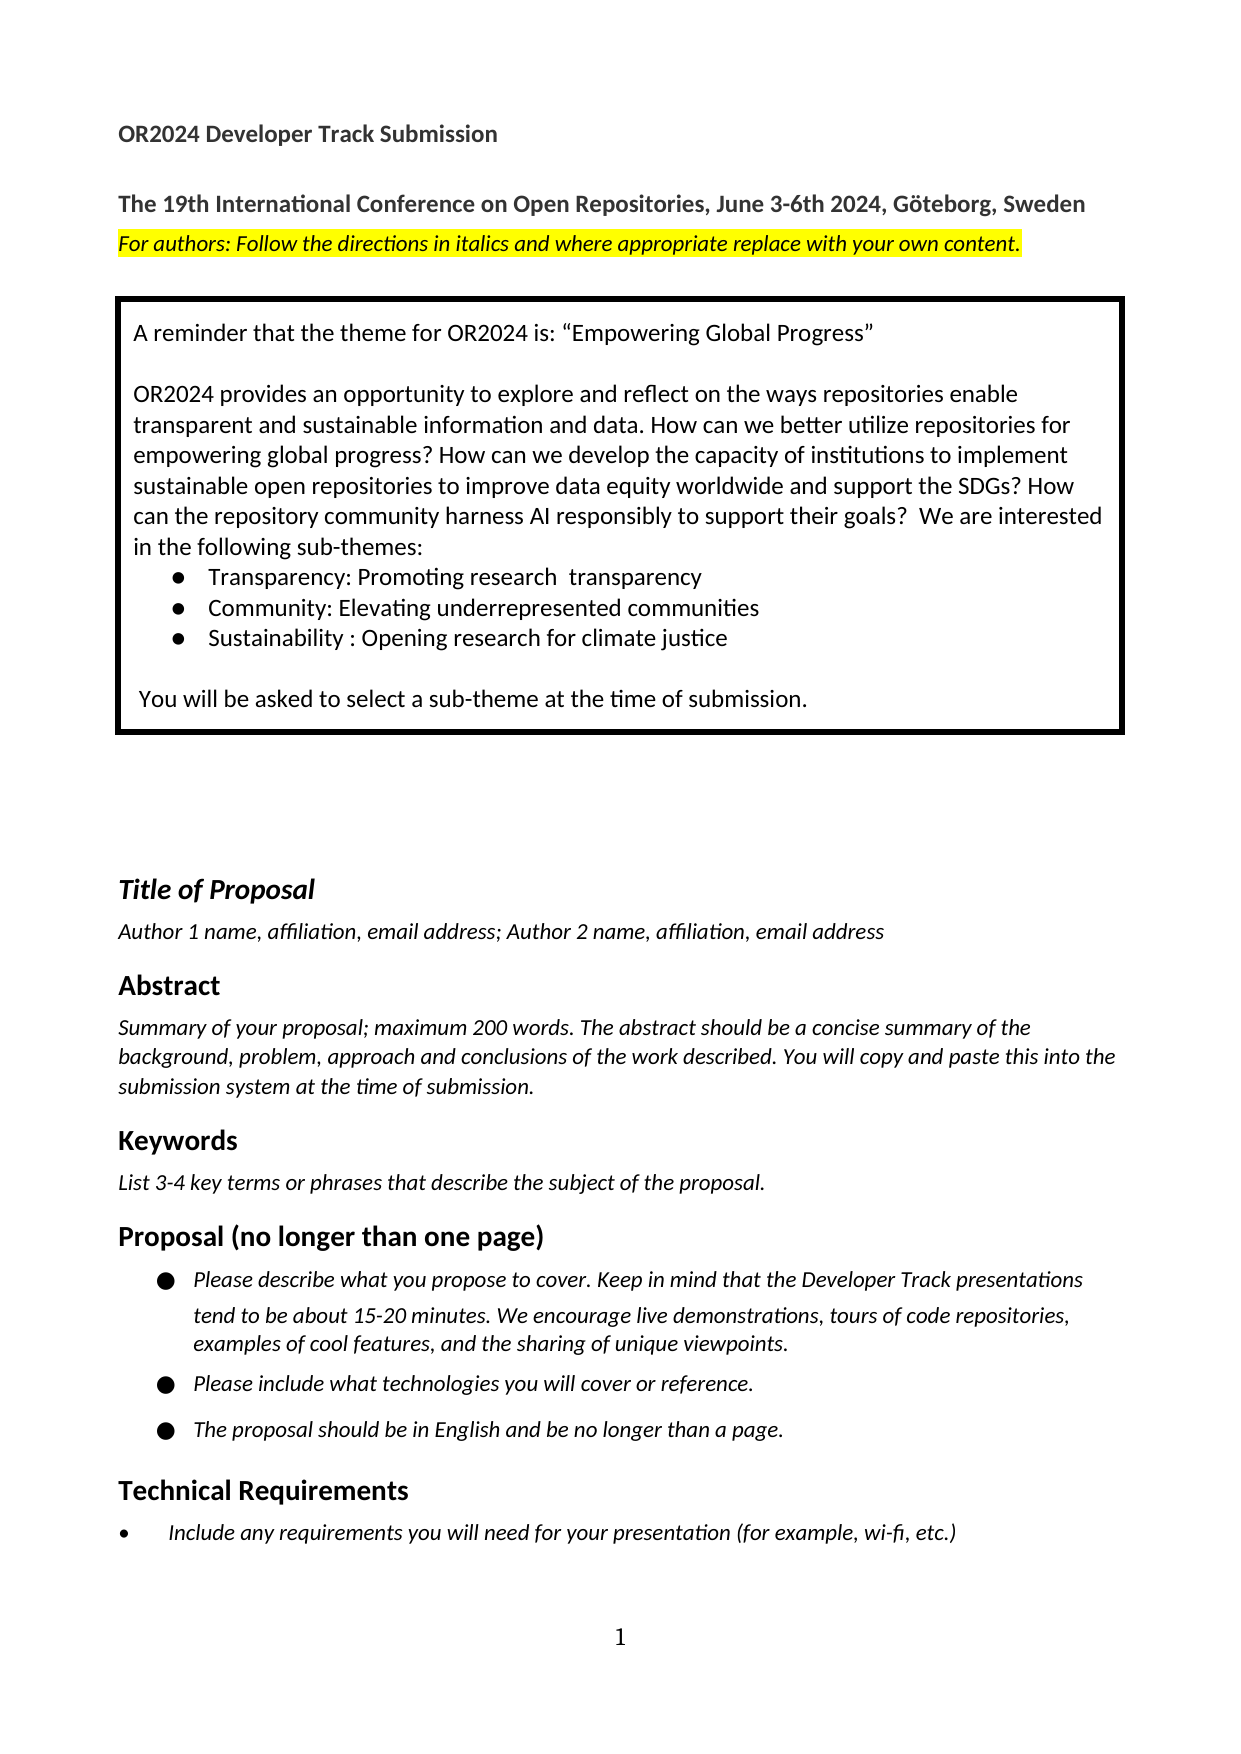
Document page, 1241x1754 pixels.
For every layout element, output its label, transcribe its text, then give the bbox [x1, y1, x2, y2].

text The 19th International Conference on Open Repositories, June 3-6th 2024, Göteborg, Sweden [118, 188, 1122, 218]
subtitle Abstract [118, 967, 1122, 1003]
subtitle Technical Requirements [118, 1472, 1122, 1507]
table_header A reminder that the theme for OR2024 is: “Empowering Global Progress” OR2024 provides an opportunity to explore and reflect on the ways repositories enable transparent and sustainable information and data. How can we better utilize repositories for empowering global progress? How can we develop the capacity of institutions to implement sustainable open repositories to improve data equity worldwide and support the SDGs? How can the repository community harness AI responsibly to support their goals? We are interested in the following sub-themes: Transparency: Promoting research transparency Community: Elevating underrepresented communities Sustainability : Opening research for climate justice You will be asked to select a sub-theme at the time of submission. [121, 302, 1119, 729]
text Author 1 name, affiliation, email address; Author 2 name, affiliation, email address [118, 917, 1122, 945]
list The proposal should be in English and be no longer than a page. [156, 1404, 1122, 1451]
text List 3-4 key terms or phrases that describe the subject of the proposal. [118, 1168, 1122, 1196]
list Include any requirements you will need for your presentation (for example, wi-fi, etc.) [118, 1518, 1122, 1546]
subtitle Title of Proposal [118, 871, 1122, 906]
list Please include what technologies you will cover or reference. [156, 1357, 1122, 1404]
subtitle Keywords [118, 1122, 1122, 1158]
text Summary of your proposal; maximum 200 words. The abstract should be a concise summary of the background, problem, approach and conclusions of the work described. You will copy and paste this into the submission system at the time of submission. [118, 1013, 1122, 1100]
subtitle Proposal (no longer than one page) [118, 1218, 1122, 1254]
list Please describe what you propose to cover. Keep in mind that the Developer Track presentations tend to be about 15-20 minutes. We encourage live demonstrations, tours of code repositories, examples of cool features, and the sharing of unique viewpoints. [156, 1254, 1122, 1357]
text For authors: Follow the directions in italics and where appropriate replace with your own content. [118, 229, 1122, 286]
text OR2024 Developer Track Submission [118, 118, 1122, 149]
